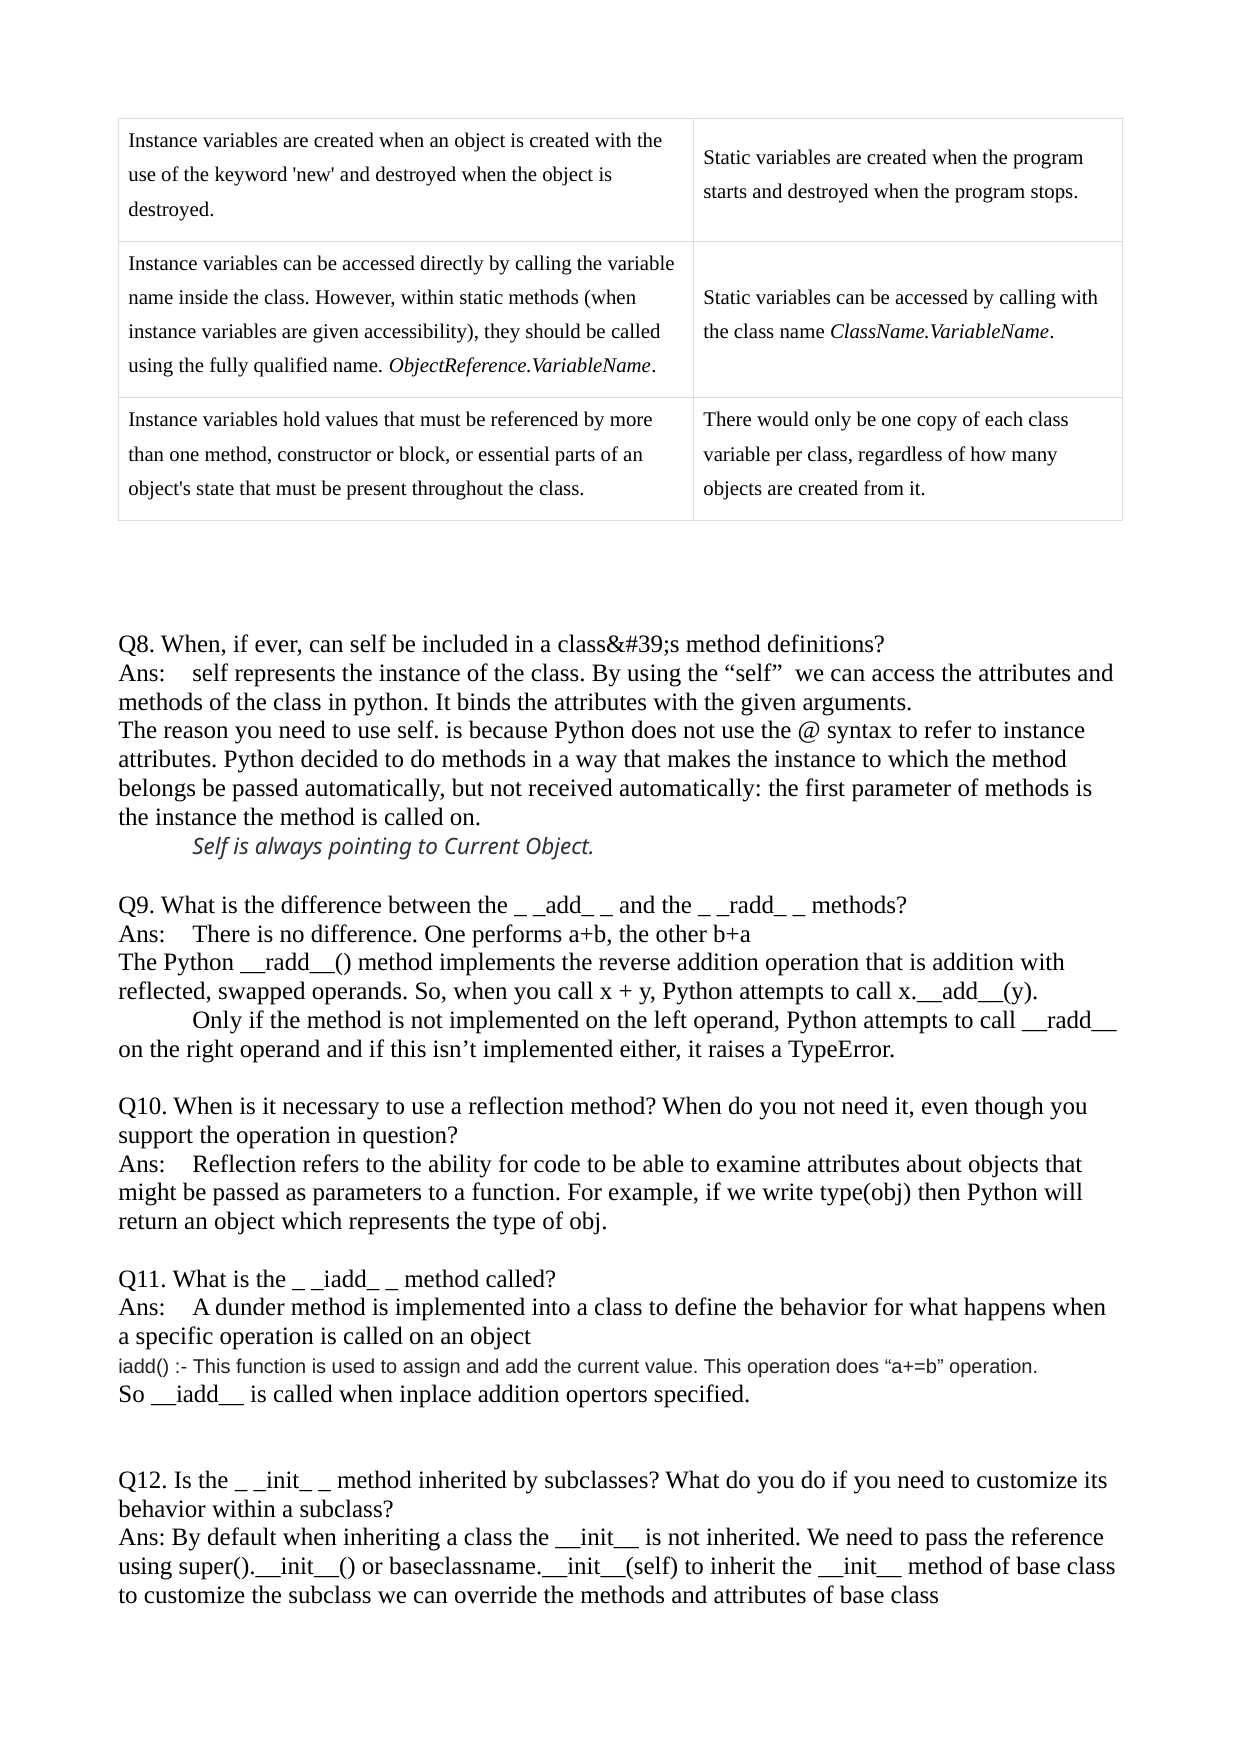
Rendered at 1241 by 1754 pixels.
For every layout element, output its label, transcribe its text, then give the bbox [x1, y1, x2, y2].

text Only if the method is not implemented on the left operand, Python attempts to call __radd__ on the right operand and if this isn’t implemented either, it raises a TypeError. [118, 1005, 1122, 1062]
text Q11. What is the _ _iadd_ _ method called? [118, 1264, 1122, 1292]
text Q10. When is it necessary to use a reflection method? When do you not need it, even though you [118, 1091, 1122, 1120]
text So __iadd__ is called when inplace addition opertors specified. [118, 1379, 1122, 1407]
text to customize the subclass we can override the methods and attributes of base class [118, 1580, 1122, 1609]
text Ans: There is no difference. One performs a+b, the other b+a [118, 919, 1122, 947]
table_cell Instance variables are created when an object is created with the use of the keyword 'new' and destroyed when the object is destroyed. [119, 119, 693, 241]
table_cell Static variables can be accessed by calling with the class name ClassName.VariableName. [694, 242, 1122, 397]
text Q9. What is the difference between the _ _add_ _ and the _ _radd_ _ methods? [118, 890, 1122, 919]
table_cell Instance variables can be accessed directly by calling the variable name inside the class. However, within static methods (when instance variables are given accessibility), they should be called using the fully qualified name. ObjectReference.VariableName. [119, 242, 693, 397]
text The Python __radd__() method implements the reverse addition operation that is addition with reflected, swapped operands. So, when you call x + y, Python attempts to call x.__add__(y). [118, 947, 1122, 1005]
text Ans: self represents the instance of the class. By using the “self” we can access the attributes and methods of the class in python. It binds the attributes with the given arguments. [118, 658, 1122, 716]
table_cell Instance variables hold values that must be referenced by more than one method, constructor or block, or essential parts of an object's state that must be present throughout the class. [119, 398, 693, 520]
text Q8. When, if ever, can self be included in a class&#39;s method definitions? [118, 629, 1122, 658]
text The reason you need to use self. is because Python does not use the @ syntax to refer to instance attributes. Python decided to do methods in a way that makes the instance to which the method belongs be passed automatically, but not received automatically: the first parameter of methods is the instance the method is called on. [118, 716, 1122, 831]
table_cell There would only be one copy of each class variable per class, regardless of how many objects are created from it. [694, 398, 1122, 520]
text behavior within a subclass? [118, 1494, 1122, 1522]
text Ans: By default when inheriting a class the __init__ is not inherited. We need to pass the reference using super().__init__() or baseclassname.__init__(self) to inherit the __init__ method of base class [118, 1522, 1122, 1580]
text iadd() :- This function is used to assign and add the current value. This operation does “a+=b” operation. [118, 1350, 1122, 1379]
text Ans: Reflection refers to the ability for code to be able to examine attributes about objects that might be passed as parameters to a function. For example, if we write type(obj) then Python will return an object which represents the type of obj. [118, 1149, 1122, 1235]
text Ans: A dunder method is implemented into a class to define the behavior for what happens when a specific operation is called on an object [118, 1292, 1122, 1350]
text Self is always pointing to Current Object. [118, 831, 1122, 861]
text support the operation in question? [118, 1120, 1122, 1149]
text Q12. Is the _ _init_ _ method inherited by subclasses? What do you do if you need to customize its [118, 1465, 1122, 1494]
table_cell Static variables are created when the program starts and destroyed when the program stops. [694, 119, 1122, 241]
